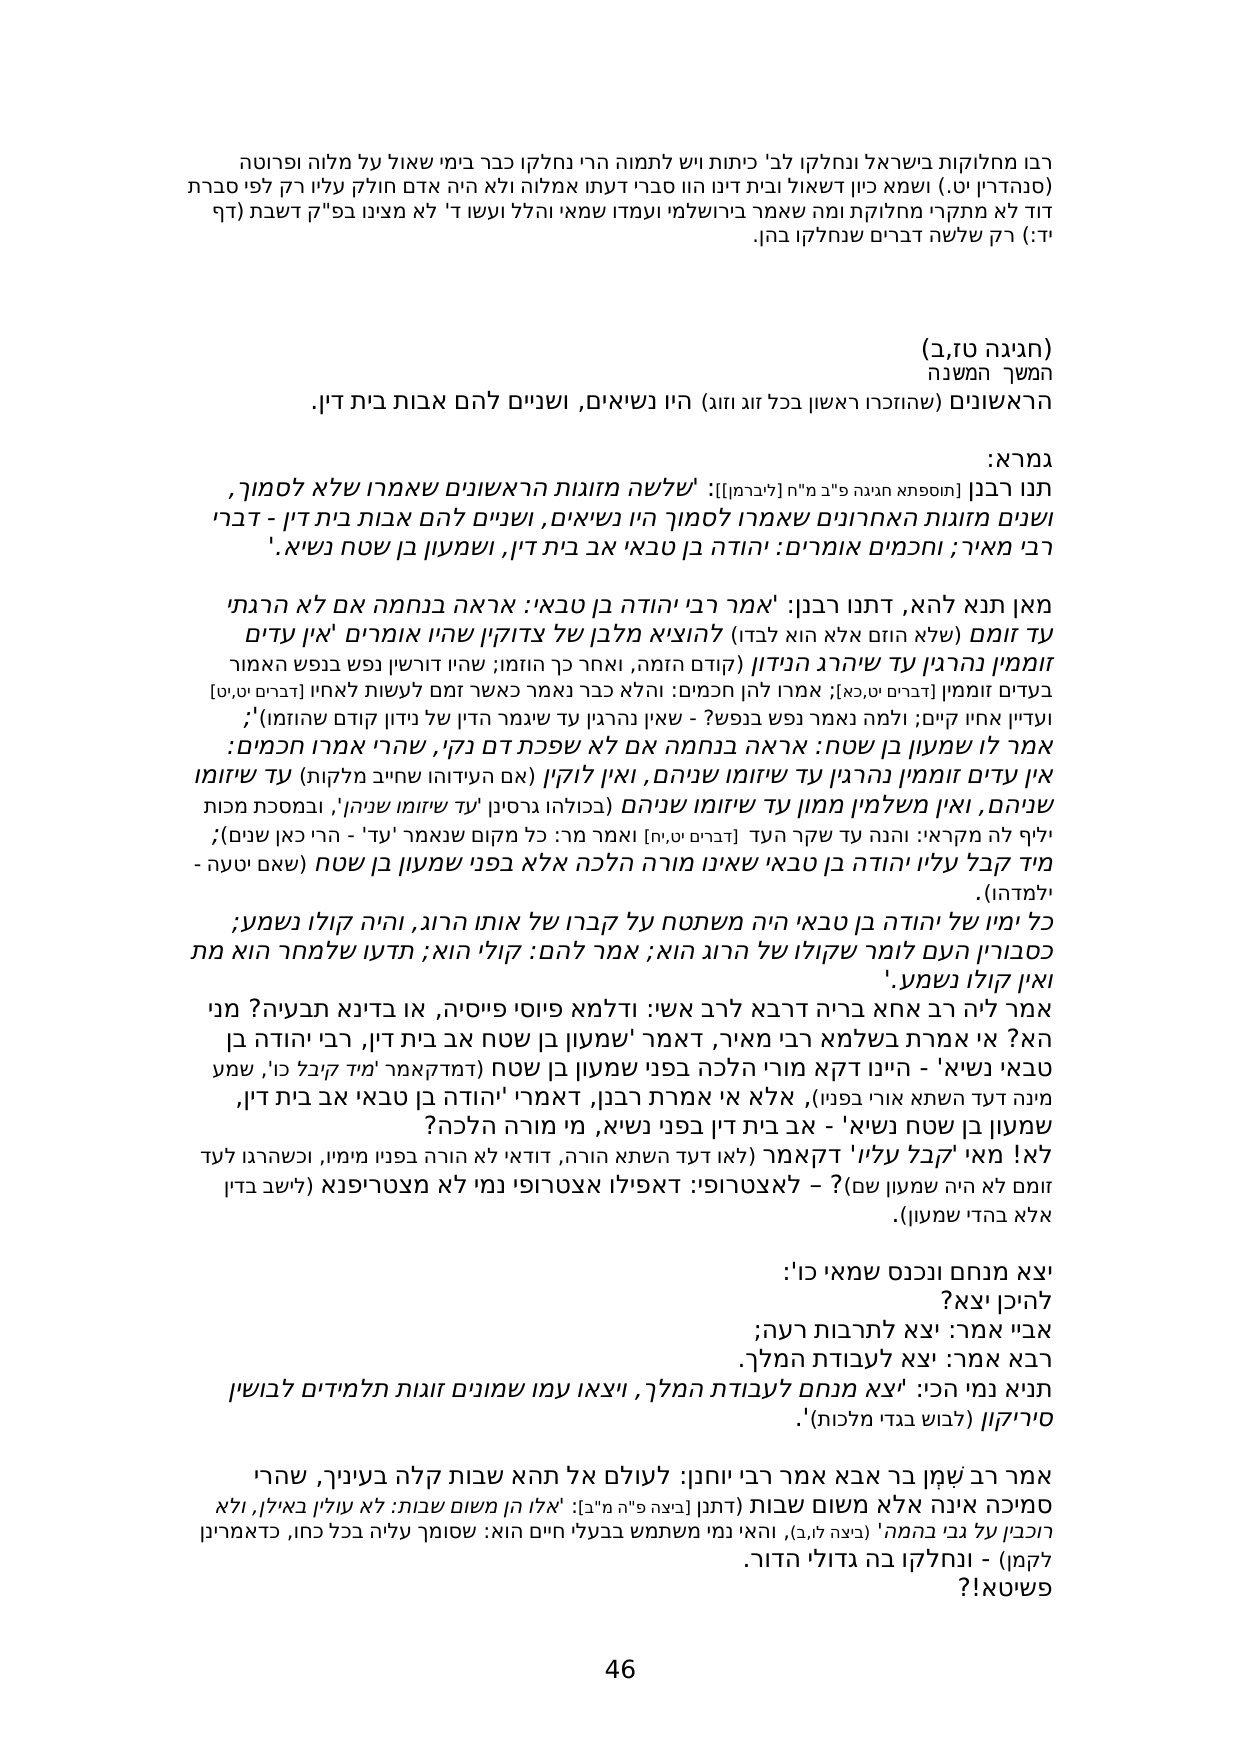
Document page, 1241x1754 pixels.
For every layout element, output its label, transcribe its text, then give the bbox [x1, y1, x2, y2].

text להיכן יצא? [187, 1286, 1053, 1315]
text פשיטא!? [187, 1573, 1053, 1602]
text רבו מחלוקות בישראל ונחלקו לב' כיתות ויש לתמוה הרי נחלקו כבר בימי שאול על מלוה ופרוטה (סנהדרין יט.) ושמא כיון דשאול ובית דינו הוו סברי דעתו אמלוה ולא היה אדם חולק עליו רק לפי סברת דוד לא מתקרי מחלוקת ומה שאמר בירושלמי ועמדו שמאי והלל ועשו ד' לא מצינו בפ"ק דשבת (דף יד:) רק שלשה דברים שנחלקו בהן. [187, 150, 1053, 247]
text מאן תנא להא, דתנו רבנן: 'אמר רבי יהודה בן טבאי: אראה בנחמה אם לא הרגתי עד זומם (שלא הוזם אלא הוא לבדו) להוציא מלבן של צדוקין שהיו אומרים 'אין עדים זוממין נהרגין עד שיהרג הנידון (קודם הזמה, ואחר כך הוזמו; שהיו דורשין נפש בנפש האמור בעדים זוממין [דברים יט,כא]; אמרו להן חכמים: והלא כבר נאמר כאשר זמם לעשות לאחיו [דברים יט,יט] ועדיין אחיו קיים; ולמה נאמר נפש בנפש? - שאין נהרגין עד שיגמר הדין של נידון קודם שהוזמו)'; אמר לו שמעון בן שטח: אראה בנחמה אם לא שפכת דם נקי, שהרי אמרו חכמים: אין עדים זוממין נהרגין עד שיזומו שניהם, ואין לוקין (אם העידוהו שחייב מלקות) עד שיזומו שניהם, ואין משלמין ממון עד שיזומו שניהם (בכולהו גרסינן 'עד שיזומו שניהן', ובמסכת מכות יליף לה מקראי: והנה עד שקר העד [דברים יט,יח] ואמר מר: כל מקום שנאמר 'עד' - הרי כאן שנים); מיד קבל עליו יהודה בן טבאי שאינו מורה הלכה אלא בפני שמעון בן שטח (שאם יטעה - ילמדהו). [187, 590, 1053, 907]
text לא! מאי 'קבל עליו' דקאמר (לאו דעד השתא הורה, דודאי לא הורה בפניו מימיו, וכשהרגו לעד זומם לא היה שמעון שם)? – לאצטרופי: דאפילו אצטרופי נמי לא מצטריפנא (לישב בדין אלא בהדי שמעון). [187, 1141, 1053, 1228]
text כל ימיו של יהודה בן טבאי היה משתטח על קברו של אותו הרוג, והיה קולו נשמע; כסבורין העם לומר שקולו של הרוג הוא; אמר להם: קולי הוא; תדעו שלמחר הוא מת ואין קולו נשמע.' [187, 907, 1053, 994]
text (חגיגה טז,ב) [187, 334, 1053, 363]
text אמר רב שִׁמְן בר אבא אמר רבי יוחנן: לעולם אל תהא שבות קלה בעיניך, שהרי סמיכה אינה אלא משום שבות (דתנן [ביצה פ"ה מ"ב]: 'אלו הן משום שבות: לא עולין באילן, ולא רוכבין על גבי בהמה' (ביצה לו,ב), והאי נמי משתמש בבעלי חיים הוא: שסומך עליה בכל כחו, כדאמרינן לקמן) - ונחלקו בה גדולי הדור. [187, 1461, 1053, 1573]
text אמר ליה רב אחא בריה דרבא לרב אשי: ודלמא פיוסי פייסיה, או בדינא תבעיה? מני הא? אי אמרת בשלמא רבי מאיר, דאמר 'שמעון בן שטח אב בית דין, רבי יהודה בן טבאי נשיא' - היינו דקא מורי הלכה בפני שמעון בן שטח (דמדקאמר 'מיד קיבל כו', שמע מינה דעד השתא אורי בפניו), אלא אי אמרת רבנן, דאמרי 'יהודה בן טבאי אב בית דין, שמעון בן שטח נשיא' - אב בית דין בפני נשיא, מי מורה הלכה? [187, 994, 1053, 1141]
text גמרא: [187, 444, 1053, 474]
text הראשונים (שהוזכרו ראשון בכל זוג וזוג) היו נשיאים, ושניים להם אבות בית דין. [187, 387, 1053, 416]
text אביי אמר: יצא לתרבות רעה; [187, 1315, 1053, 1344]
text המשך המשנה [187, 363, 1053, 387]
text תנו רבנן [תוספתא חגיגה פ"ב מ"ח [ליברמן]]: 'שלשה מזוגות הראשונים שאמרו שלא לסמוך, ושנים מזוגות האחרונים שאמרו לסמוך היו נשיאים, ושניים להם אבות בית דין - דברי רבי מאיר; וחכמים אומרים: יהודה בן טבאי אב בית דין, ושמעון בן שטח נשיא.' [187, 474, 1053, 561]
text תניא נמי הכי: 'יצא מנחם לעבודת המלך, ויצאו עמו שמונים זוגות תלמידים לבושין סיריקון (לבוש בגדי מלכות)'. [187, 1374, 1053, 1432]
text יצא מנחם ונכנס שמאי כו': [187, 1257, 1053, 1286]
text רבא אמר: יצא לעבודת המלך. [187, 1344, 1053, 1374]
